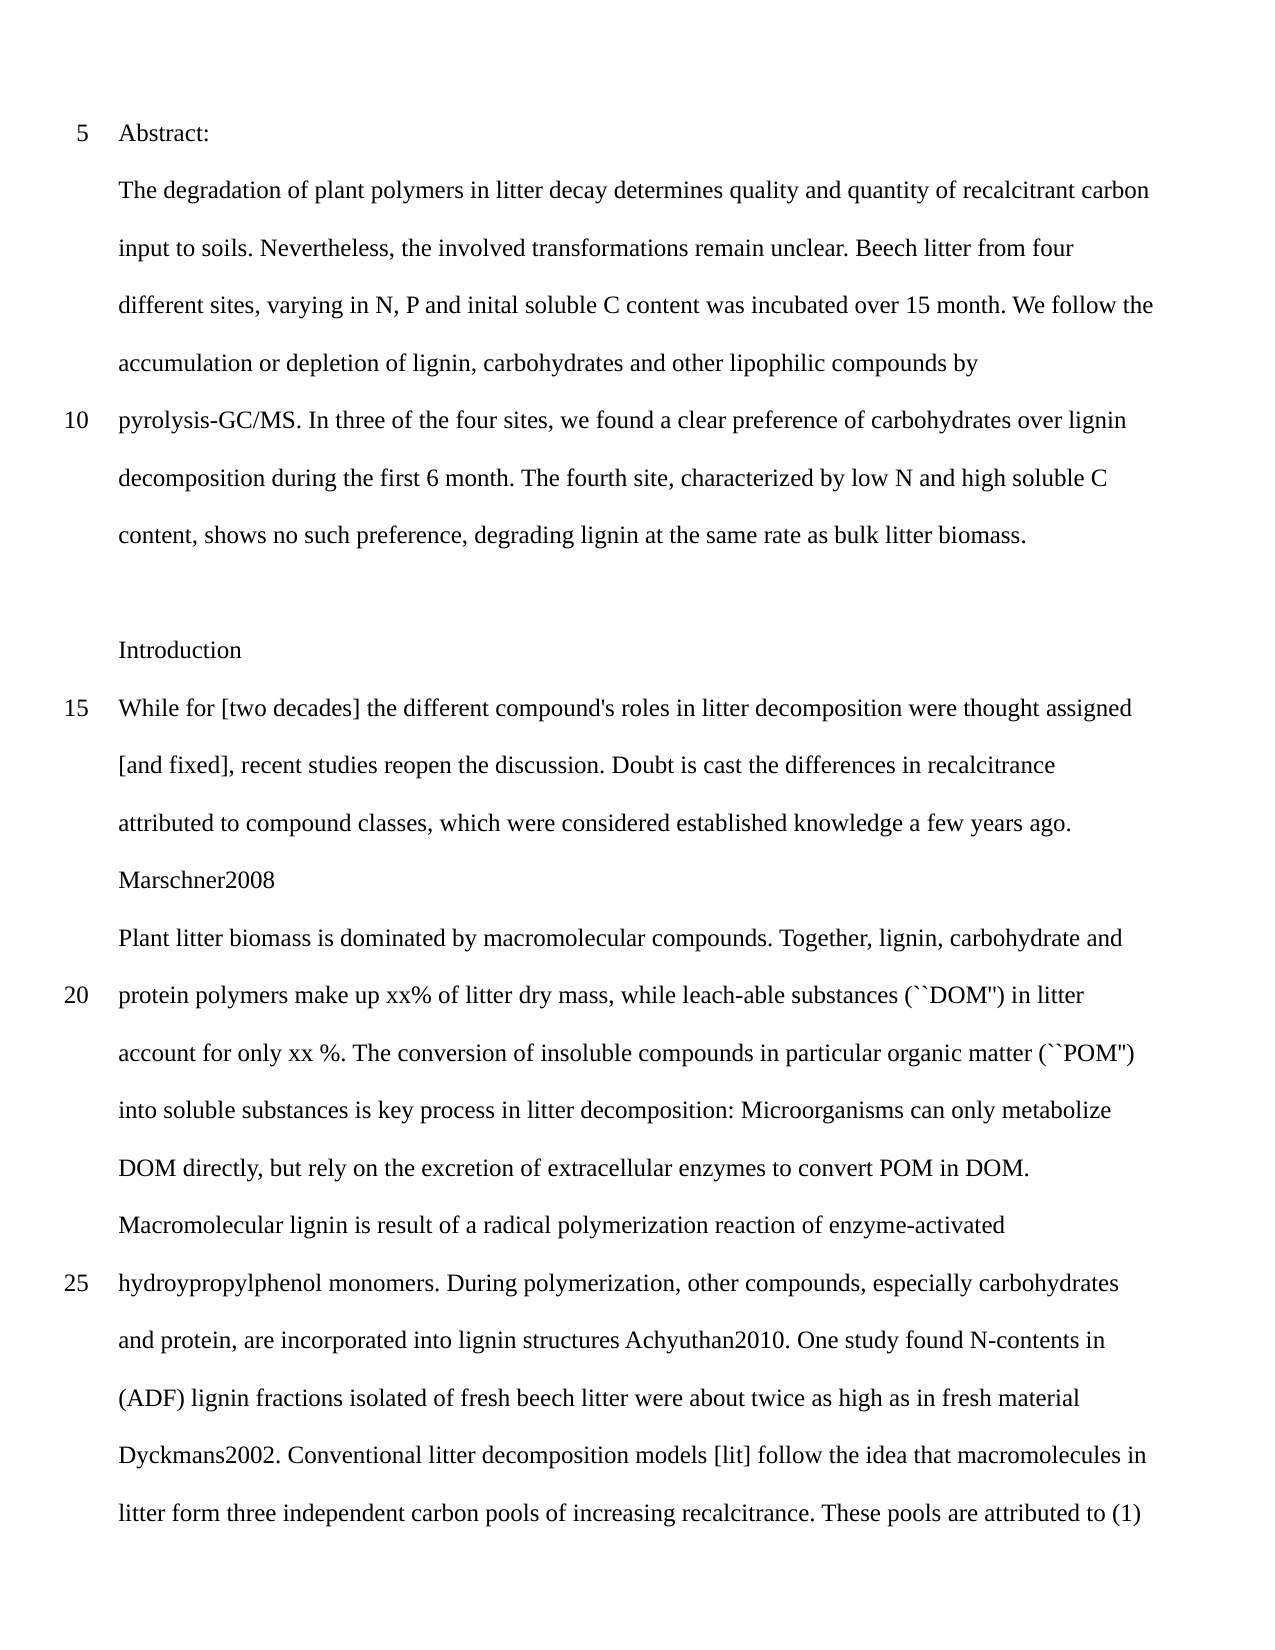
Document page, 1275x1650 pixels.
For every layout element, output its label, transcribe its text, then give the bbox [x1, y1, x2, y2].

text Plant litter biomass is dominated by macromolecular compounds. Together, lignin, carbohydrate and protein polymers make up xx% of litter dry mass, while leach-able substances (``DOM'') in litter account for only xx %. The conversion of insoluble compounds in particular organic matter (``POM'') into soluble substances is key process in litter decomposition: Microorganisms can only metabolize DOM directly, but rely on the excretion of extracellular enzymes to convert POM in DOM. [118, 923, 1157, 1182]
text While for [two decades] the different compound's roles in litter decomposition were thought assigned [and fixed], recent studies reopen the discussion. Doubt is cast the differences in recalcitrance attributed to compound classes, which were considered established knowledge a few years ago. Marschner2008 [118, 693, 1157, 894]
text Macromolecular lignin is result of a radical polymerization reaction of enzyme-activated hydroypropylphenol monomers. During polymerization, other compounds, especially carbohydrates and protein, are incorporated into lignin structures Achyuthan2010. One study found N-contents in (ADF) lignin fractions isolated of fresh beech litter were about twice as high as in fresh material Dyckmans2002. Conventional litter decomposition models [lit] follow the idea that macromolecules in litter form three independent carbon pools of increasing recalcitrance. These pools are attributed to (1) [118, 1211, 1157, 1527]
text The degradation of plant polymers in litter decay determines quality and quantity of recalcitrant carbon input to soils. Nevertheless, the involved transformations remain unclear. Beech litter from four different sites, varying in N, P and inital soluble C content was incubated over 15 month. We follow the accumulation or depletion of lignin, carbohydrates and other lipophilic compounds by pyrolysis-GC/MS. In three of the four sites, we found a clear preference of carbohydrates over lignin decomposition during the first 6 month. The fourth site, characterized by low N and high soluble C content, shows no such preference, degrading lignin at the same rate as bulk litter biomass. [118, 176, 1157, 549]
text Introduction [118, 636, 1157, 664]
text Abstract: [118, 118, 1157, 147]
